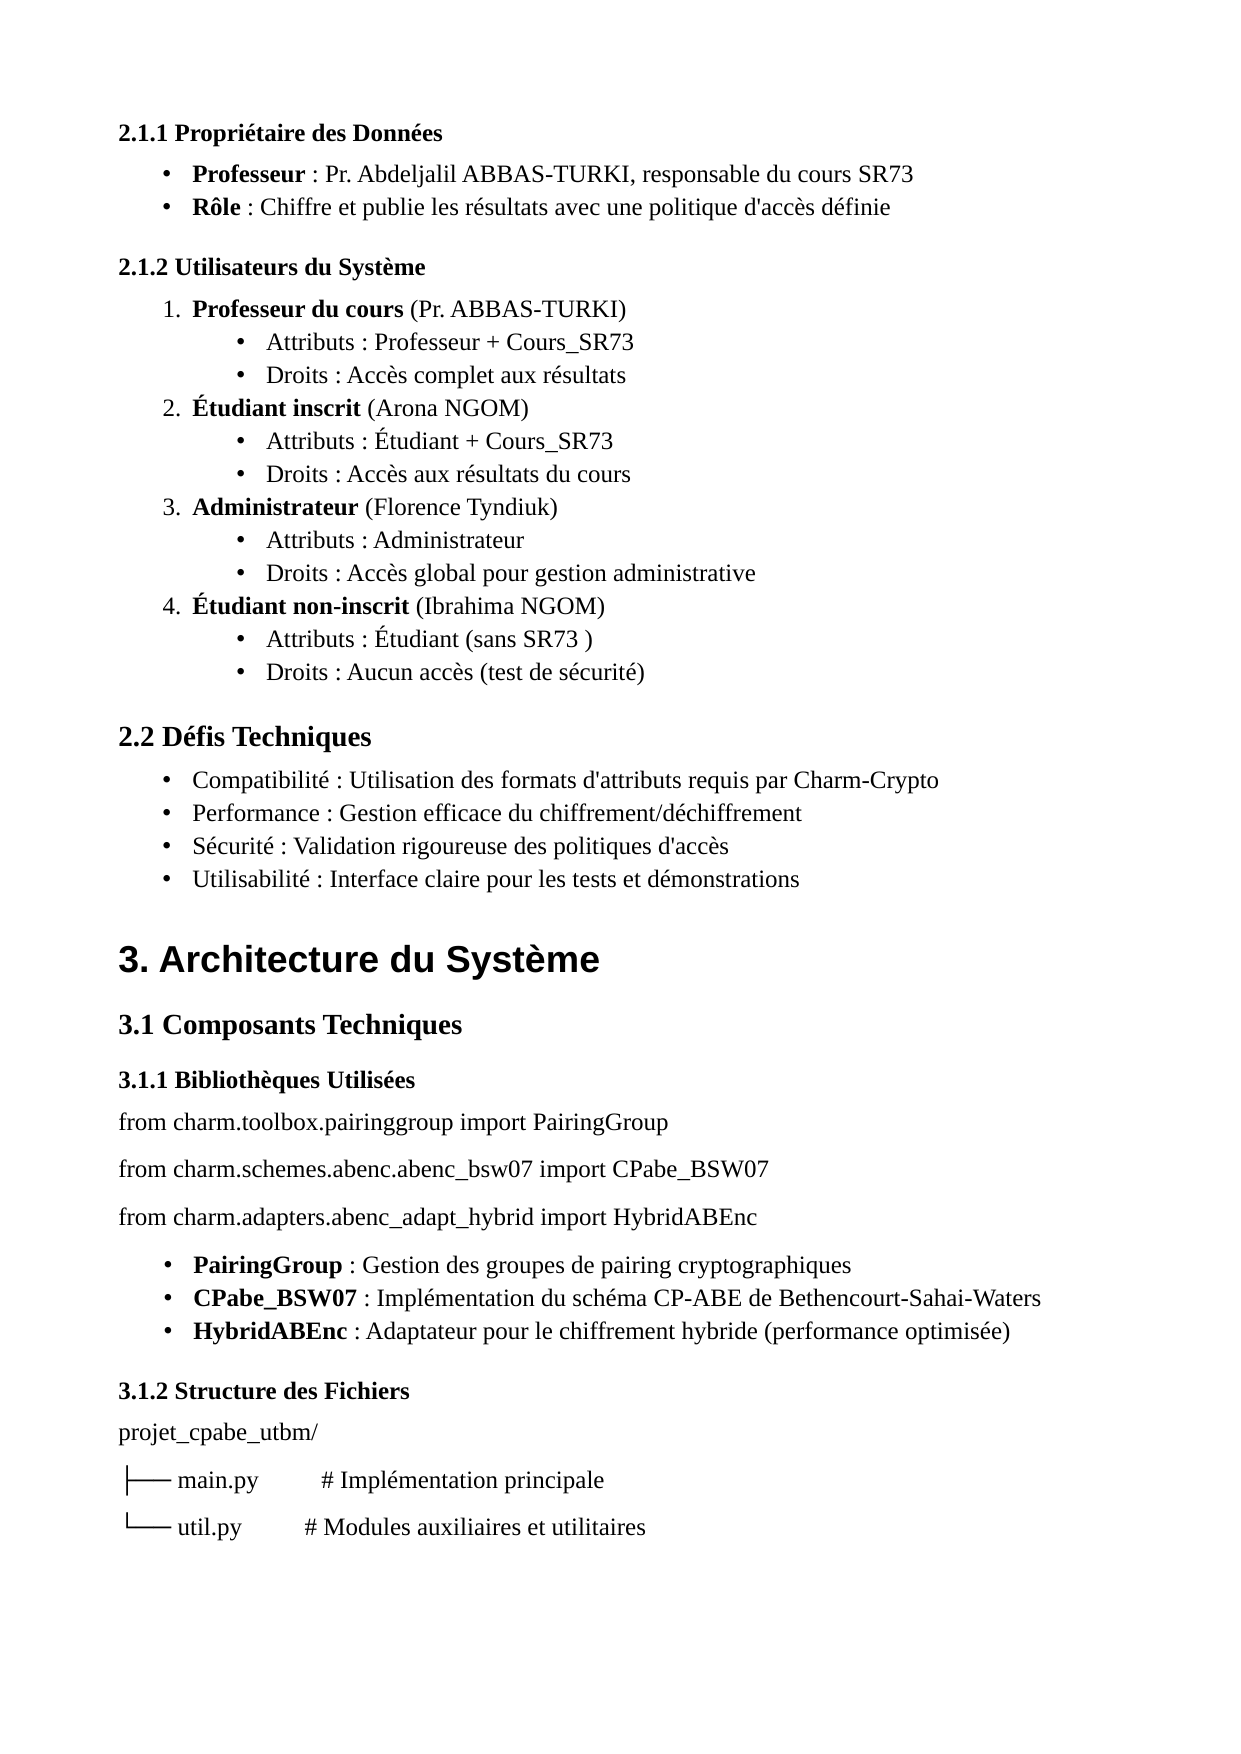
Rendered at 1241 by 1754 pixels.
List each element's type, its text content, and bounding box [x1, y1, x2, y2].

subtitle 2.1.2 Utilisateurs du Système [118, 252, 1122, 281]
text from charm.schemes.abenc.abenc_bsw07 import CPabe_BSW07 [118, 1154, 1122, 1183]
list Performance : Gestion efficace du chiffrement/déchiffrement [162, 798, 1122, 827]
list Attributs : Étudiant (sans SR73 ) [236, 624, 1122, 653]
text └── util.py # Modules auxiliaires et utilitaires [118, 1512, 1122, 1541]
text projet_cpabe_utbm/ [118, 1417, 1122, 1446]
text from charm.toolbox.pairinggroup import PairingGroup [118, 1107, 1122, 1136]
list Attributs : Professeur + Cours_SR73 [236, 327, 1122, 356]
text from charm.adapters.abenc_adapt_hybrid import HybridABEnc [118, 1202, 1122, 1231]
subtitle 3.1 Composants Techniques [118, 1007, 1122, 1041]
list Administrateur (Florence Tyndiuk) [162, 492, 1122, 521]
subtitle 3.1.1 Bibliothèques Utilisées [118, 1066, 1122, 1094]
list Utilisabilité : Interface claire pour les tests et démonstrations [162, 864, 1122, 893]
subtitle 3. Architecture du Système [118, 937, 1122, 980]
list Professeur du cours (Pr. ABBAS-TURKI) [162, 294, 1122, 322]
text ├── main.py # Implémentation principale [128, 1465, 1122, 1493]
subtitle 3.1.2 Structure des Fichiers [118, 1376, 1122, 1404]
list CPabe_BSW07 : Implémentation du schéma CP-ABE de Bethencourt-Sahai-Waters [164, 1283, 1122, 1311]
list Étudiant non-inscrit (Ibrahima NGOM) [162, 591, 1122, 620]
list Droits : Accès complet aux résultats [236, 360, 1122, 388]
list PairingGroup : Gestion des groupes de pairing cryptographiques [164, 1250, 1122, 1278]
subtitle 2.2 Défis Techniques [118, 719, 1122, 753]
list HybridABEnc : Adaptateur pour le chiffrement hybride (performance optimisée) [164, 1316, 1122, 1344]
list Compatibilité : Utilisation des formats d'attributs requis par Charm-Crypto [162, 765, 1122, 794]
list Attributs : Étudiant + Cours_SR73 [236, 426, 1122, 454]
subtitle 2.1.1 Propriétaire des Données [118, 118, 1122, 147]
list Droits : Accès aux résultats du cours [236, 459, 1122, 488]
list Droits : Aucun accès (test de sécurité) [236, 657, 1122, 686]
list Professeur : Pr. Abdeljalil ABBAS-TURKI, responsable du cours SR73 [162, 159, 1122, 188]
list Sécurité : Validation rigoureuse des politiques d'accès [162, 831, 1122, 860]
list Étudiant inscrit (Arona NGOM) [162, 393, 1122, 422]
list Attributs : Administrateur [236, 525, 1122, 554]
list Rôle : Chiffre et publie les résultats avec une politique d'accès définie [162, 192, 1122, 221]
list Droits : Accès global pour gestion administrative [236, 558, 1122, 587]
